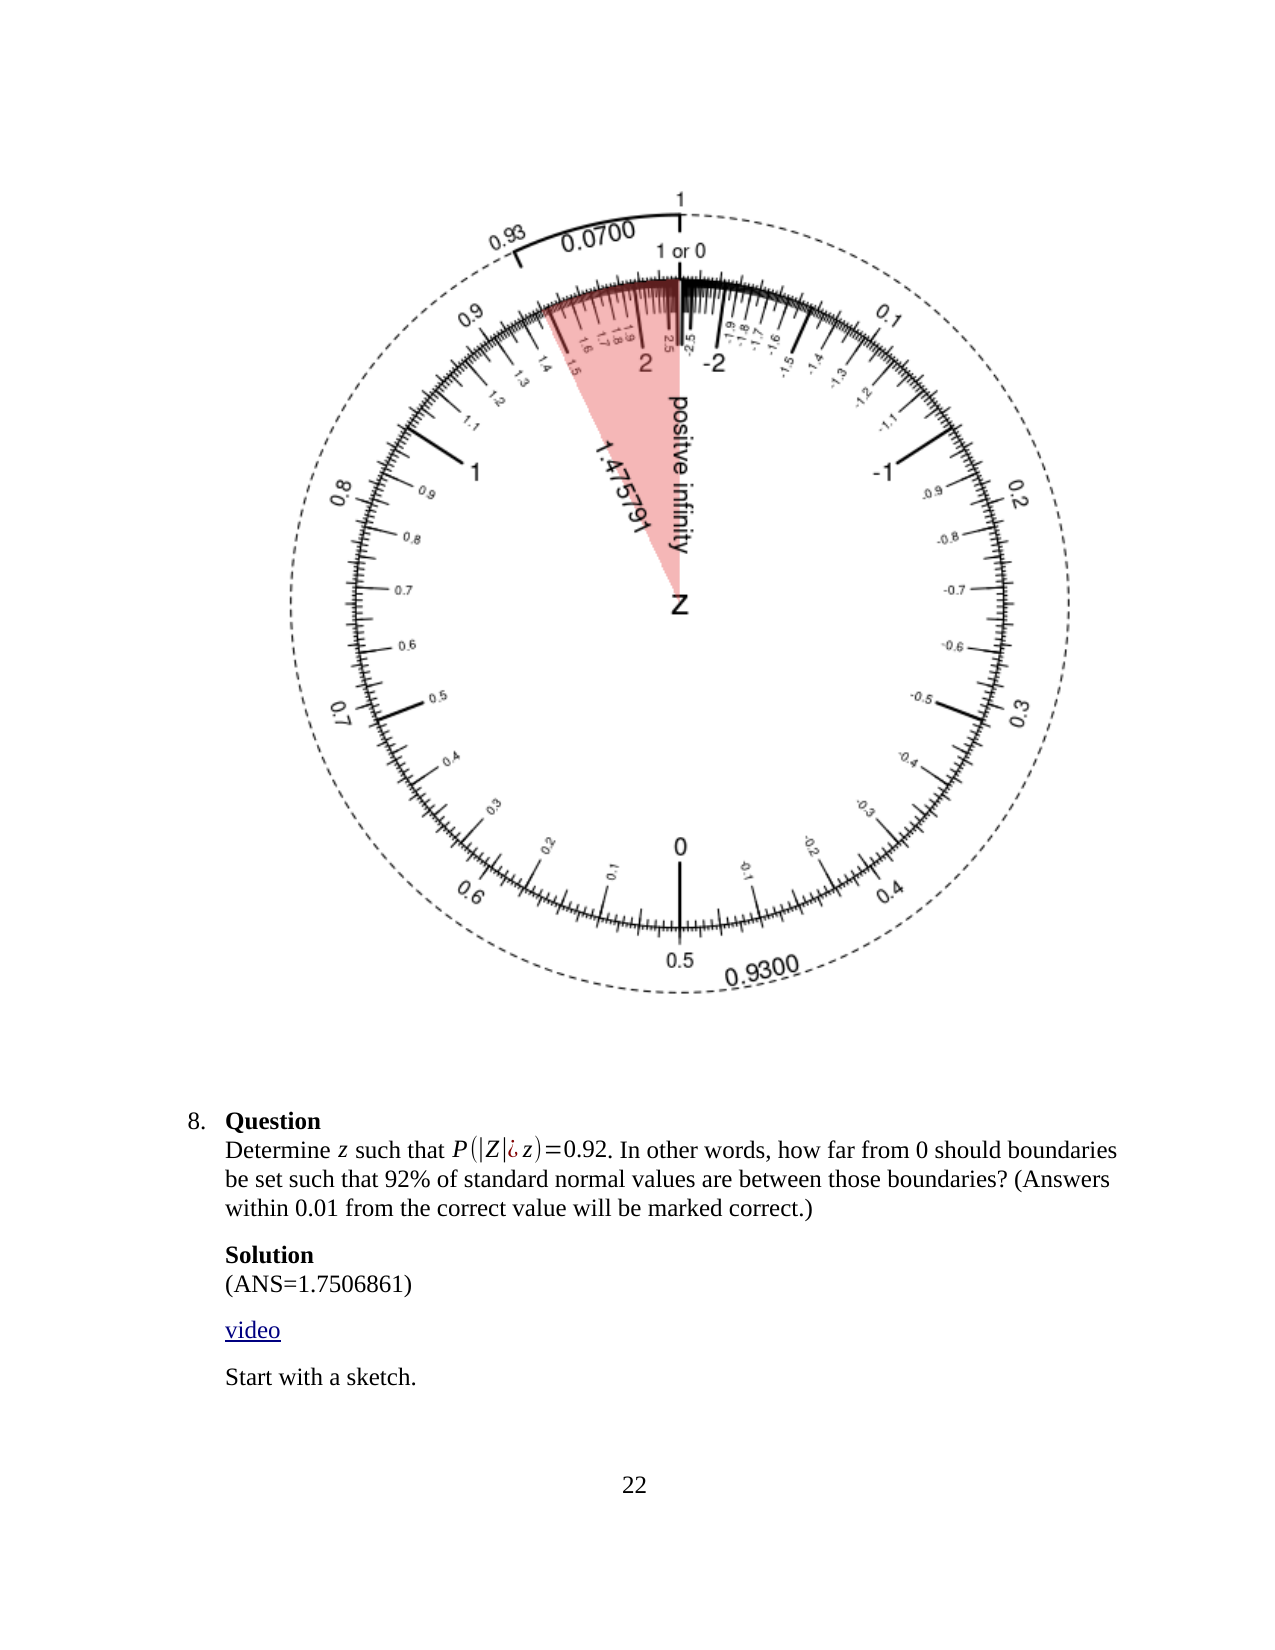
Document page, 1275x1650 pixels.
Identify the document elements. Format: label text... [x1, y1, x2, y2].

list Start with a sketch. [187, 1362, 1125, 1391]
list Question Determine such that . In other words, how far from 0 should boundaries be set such that 92% of standard normal values are between those boundaries? (Answers within 0.01 from the correct value will be marked correct.) [187, 1106, 1125, 1222]
picture [225, 150, 1134, 1059]
list Solution (ANS=1.7506861) [187, 1240, 1125, 1297]
list video [187, 1315, 1125, 1344]
